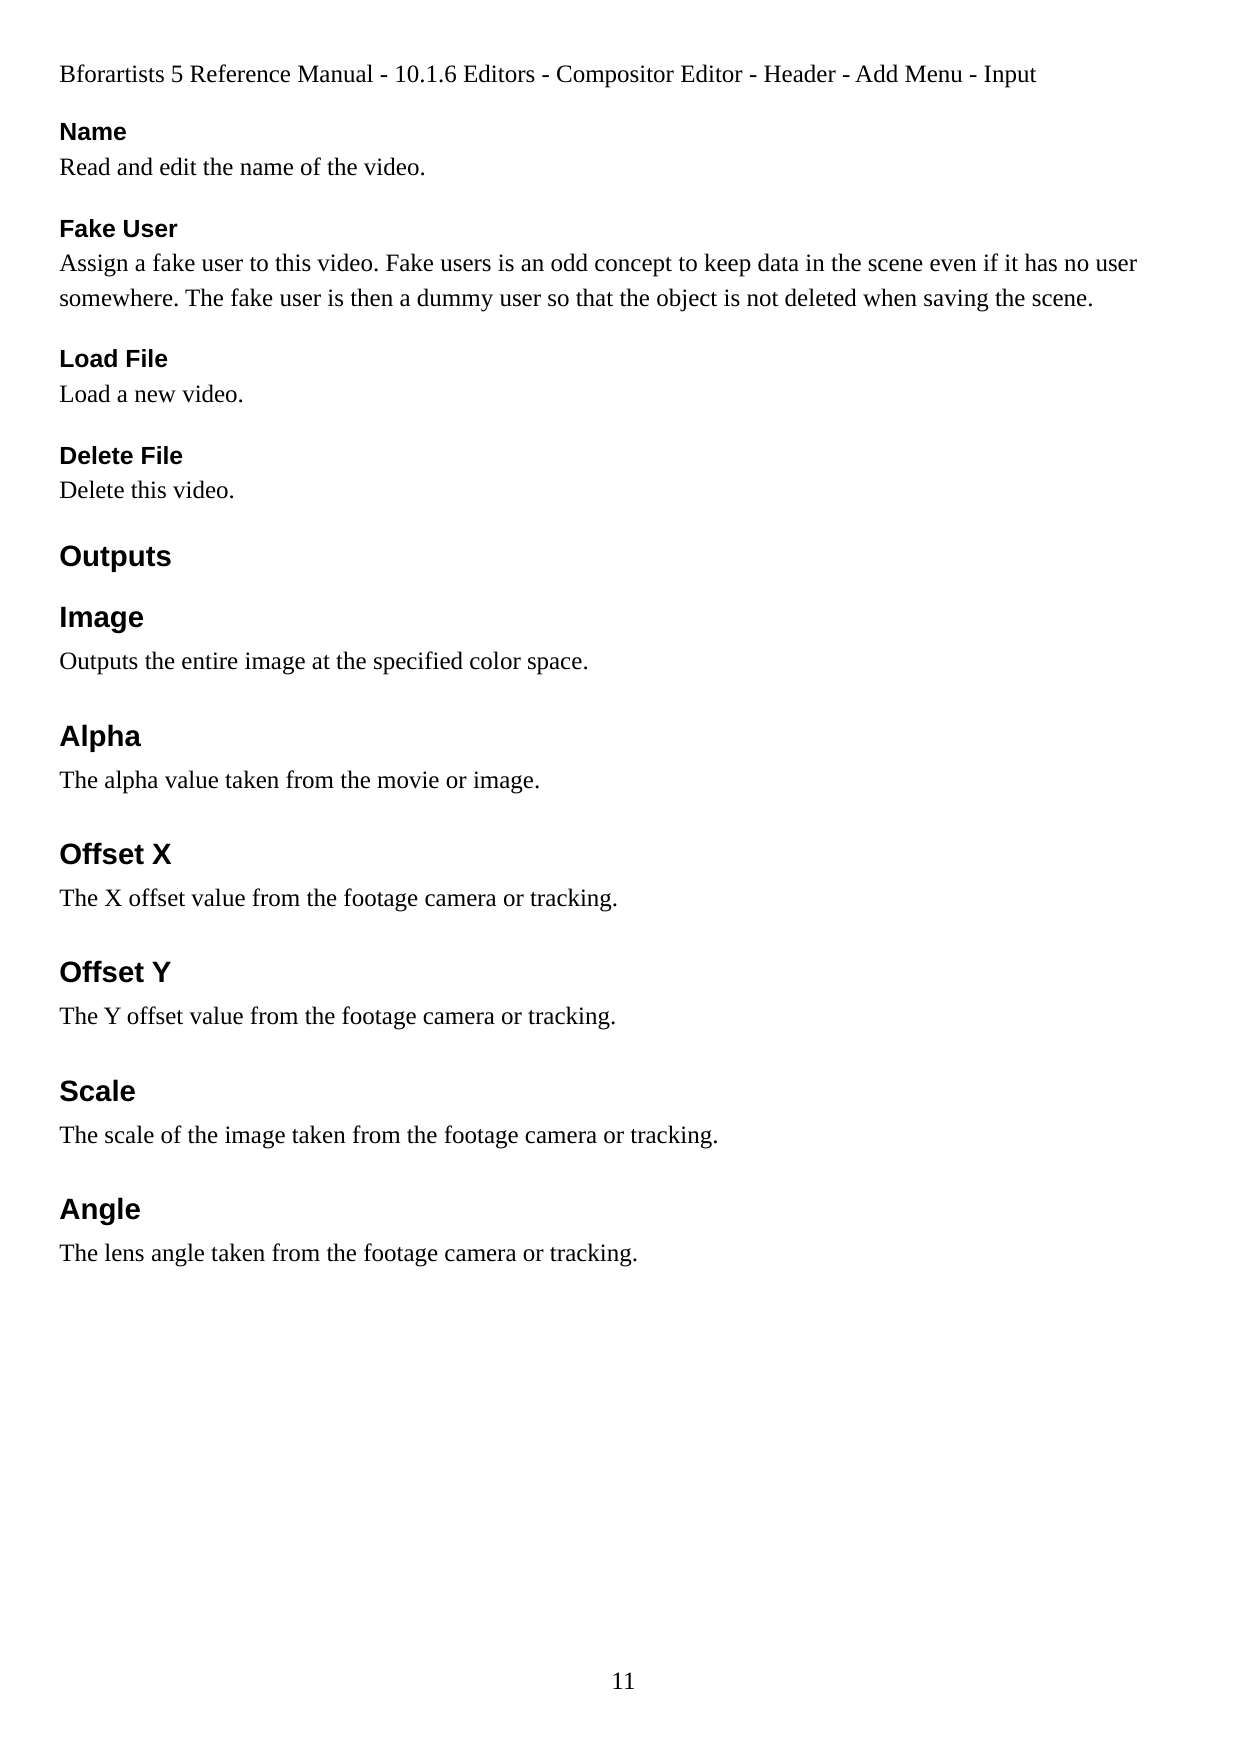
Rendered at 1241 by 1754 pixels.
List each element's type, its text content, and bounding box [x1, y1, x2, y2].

subtitle Offset Y [59, 955, 1181, 989]
subtitle Scale [59, 1073, 1181, 1107]
text Delete this video. [59, 476, 1181, 504]
text Outputs the entire image at the specified color space. [59, 646, 1181, 675]
subtitle Angle [59, 1192, 1181, 1226]
subtitle Fake User [59, 214, 1181, 242]
subtitle Load File [59, 344, 1181, 373]
text Assign a fake user to this video. Fake users is an odd concept to keep data in the scene even if it has no user somewhere. The fake user is then a dummy user so that the object is not deleted when saving the scene. [59, 248, 1181, 312]
subtitle Name [59, 117, 1181, 146]
text The alpha value taken from the movie or image. [59, 765, 1181, 793]
subtitle Offset X [59, 837, 1181, 871]
text Read and edit the name of the video. [59, 152, 1181, 181]
subtitle Outputs [59, 539, 1181, 573]
text Load a new video. [59, 379, 1181, 408]
text The lens angle taken from the footage camera or tracking. [59, 1238, 1181, 1267]
subtitle Delete File [59, 441, 1181, 469]
text The X offset value from the footage camera or tracking. [59, 883, 1181, 912]
text The scale of the image taken from the footage camera or tracking. [59, 1120, 1181, 1148]
text The Y offset value from the footage camera or tracking. [59, 1001, 1181, 1030]
subtitle Alpha [59, 718, 1181, 752]
subtitle Image [59, 600, 1181, 634]
